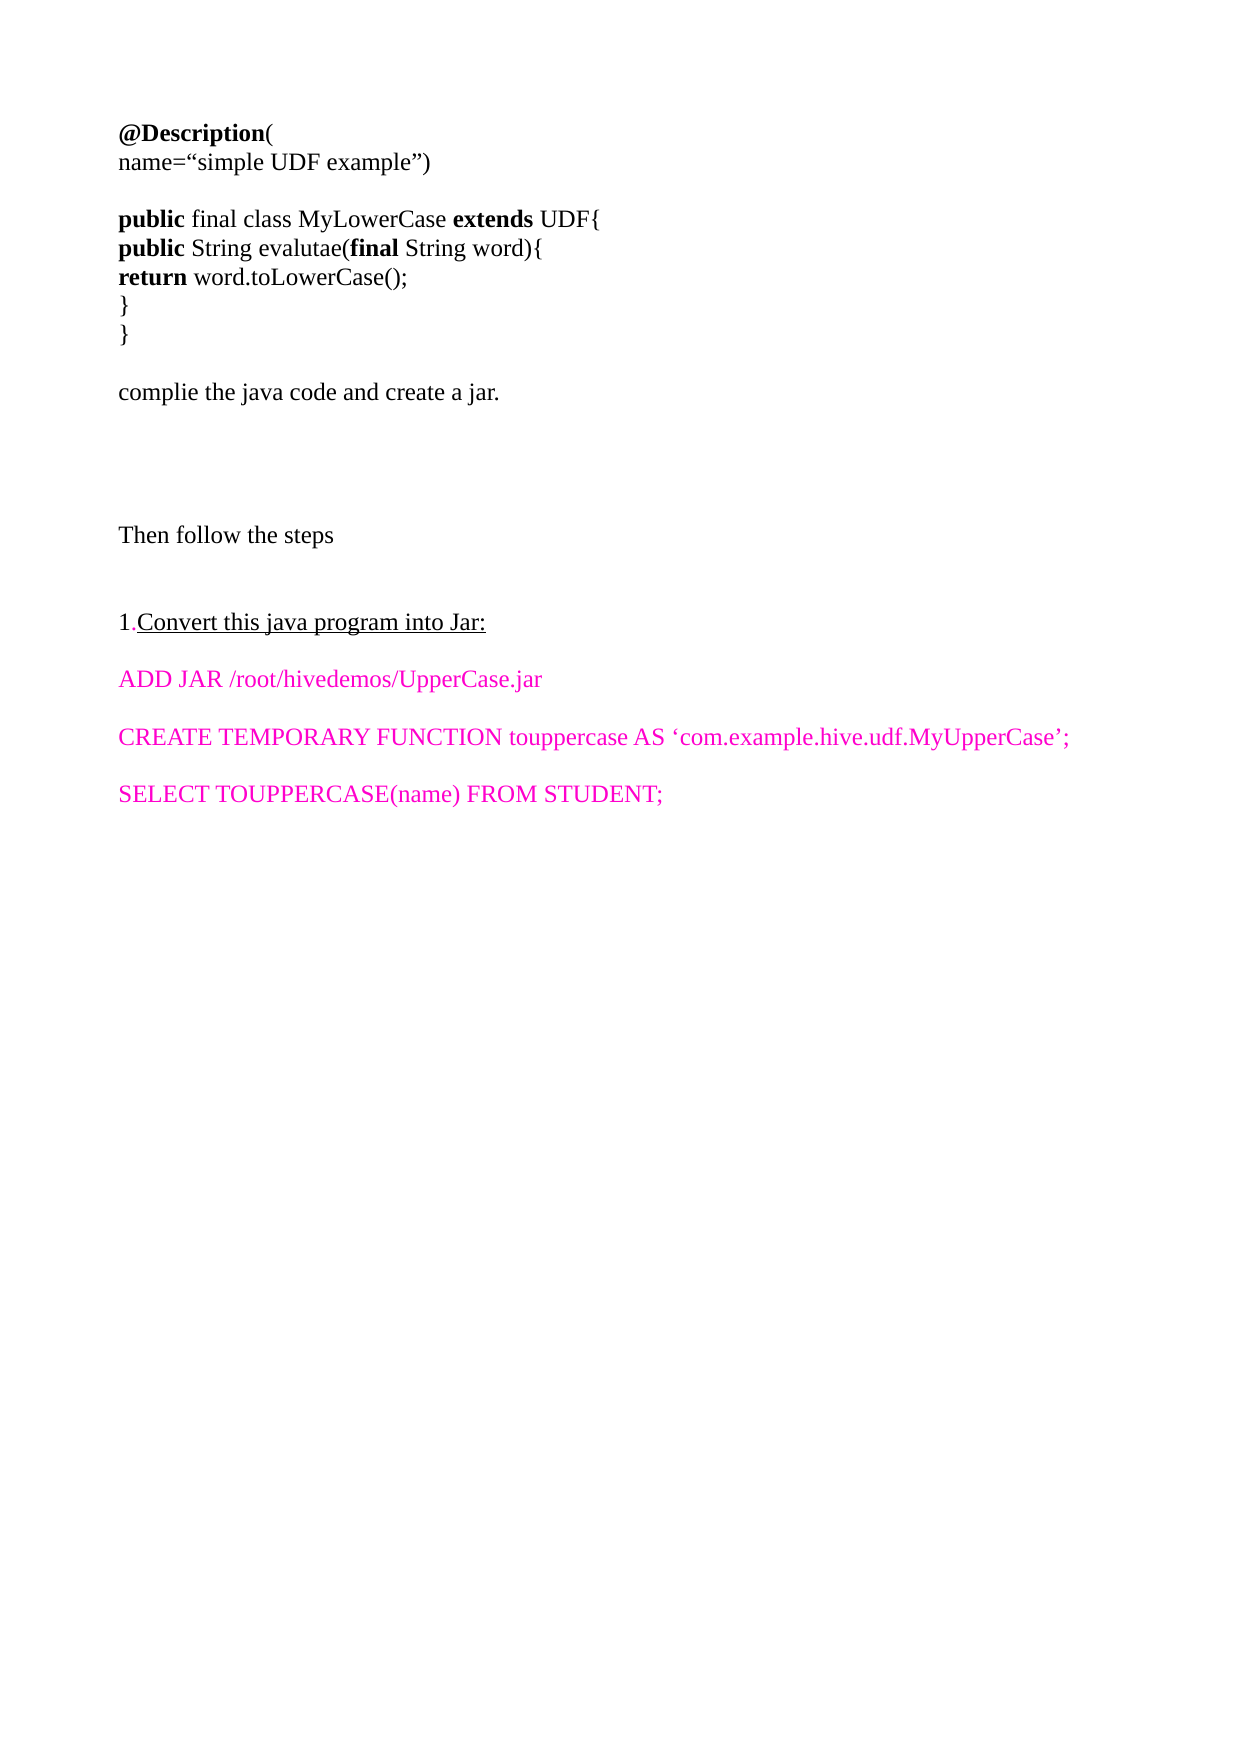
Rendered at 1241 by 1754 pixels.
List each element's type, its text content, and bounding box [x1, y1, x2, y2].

text name=“simple UDF example”) [118, 147, 1122, 176]
text public String evalutae(final String word){ [118, 233, 1122, 262]
text SELECT TOUPPERCASE(name) FROM STUDENT; [118, 779, 1122, 808]
text public final class MyLowerCase extends UDF{ [118, 204, 1122, 233]
text CREATE TEMPORARY FUNCTION touppercase AS ‘com.example.hive.udf.MyUpperCase’; [118, 722, 1122, 751]
text @Description( [118, 118, 1122, 147]
text } [118, 291, 1122, 319]
text 1.Convert this java program into Jar: [118, 607, 1122, 636]
text complie the java code and create a jar. [118, 377, 1122, 406]
text ADD JAR /root/hivedemos/UpperCase.jar [118, 664, 1122, 693]
text } [118, 319, 1122, 348]
text return word.toLowerCase(); [118, 262, 1122, 291]
text Then follow the steps [118, 521, 1122, 549]
